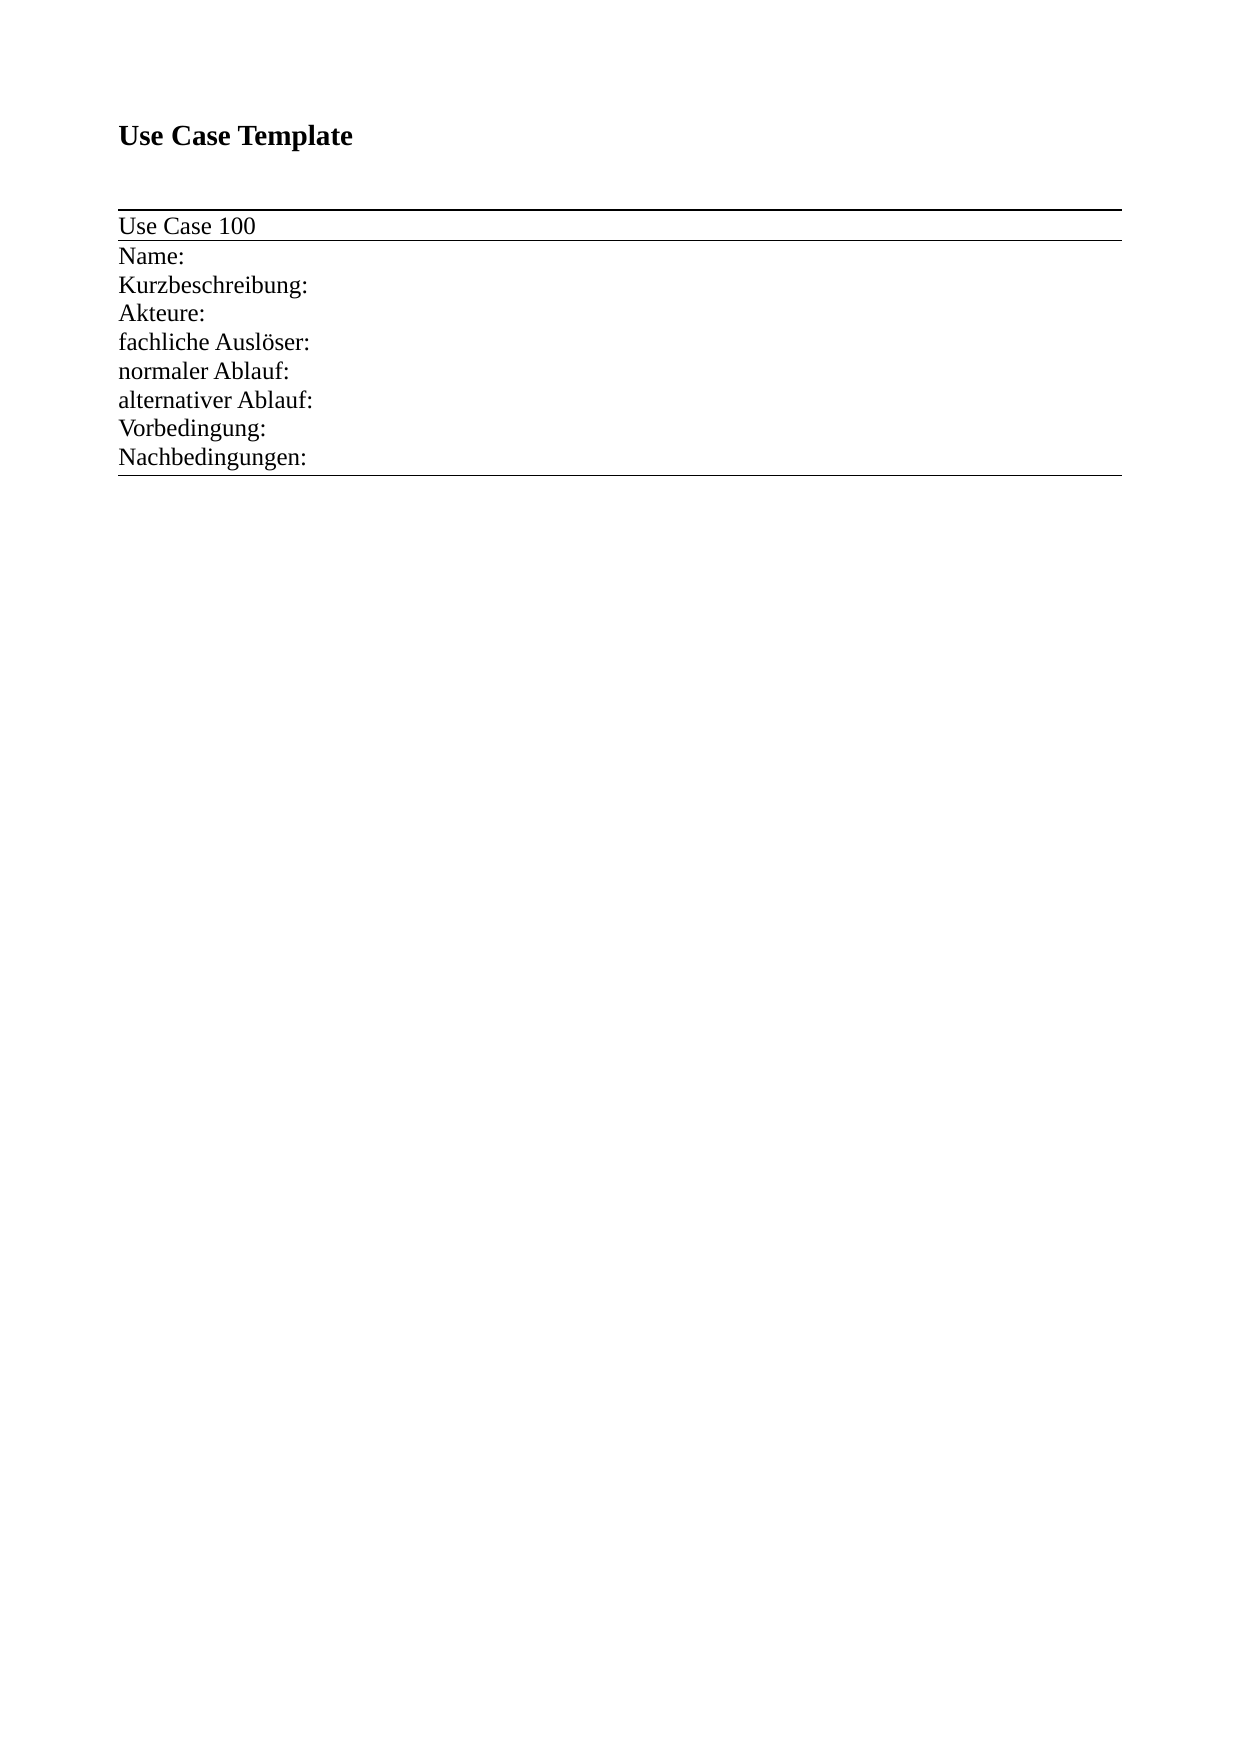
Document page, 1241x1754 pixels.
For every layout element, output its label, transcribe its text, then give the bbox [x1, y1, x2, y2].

table_cell [620, 327, 1122, 356]
table_cell [620, 241, 1122, 270]
table_cell normaler Ablauf: [118, 356, 620, 385]
table_cell Kurzbeschreibung: [118, 270, 620, 298]
table_cell fachliche Auslöser: [118, 327, 620, 356]
table_cell Vorbedingung: [118, 414, 620, 442]
table_header Use Case 100 [118, 211, 620, 239]
table_cell Name: [118, 241, 620, 270]
table_cell [620, 270, 1122, 298]
table_cell [620, 299, 1122, 327]
table_cell [620, 356, 1122, 385]
table_cell Akteure: [118, 299, 620, 327]
table_header [620, 211, 1122, 239]
text Use Case Template [118, 118, 1122, 152]
table_cell [620, 442, 1122, 475]
table_cell alternativer Ablauf: [118, 385, 620, 413]
table_cell Nachbedingungen: [118, 442, 620, 475]
table_cell [620, 414, 1122, 442]
table_cell [620, 385, 1122, 413]
